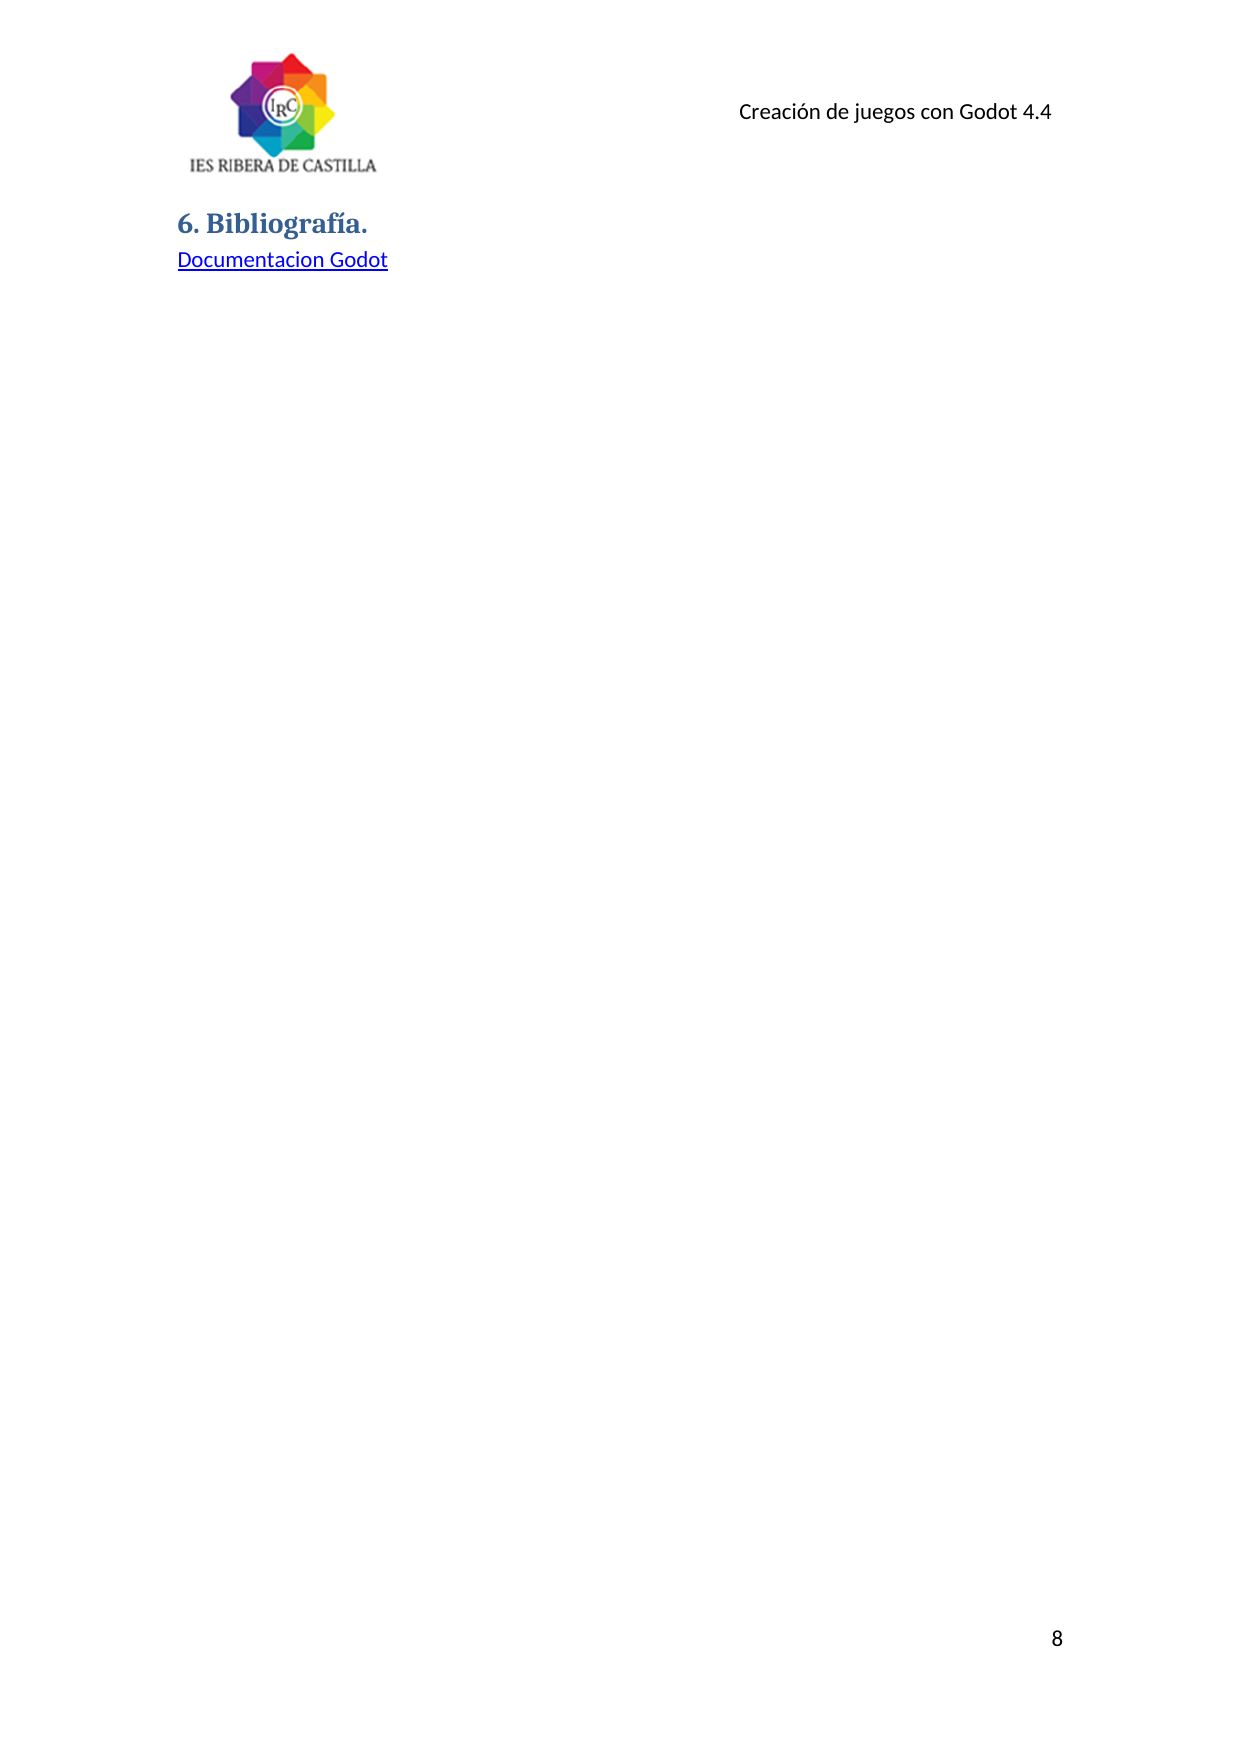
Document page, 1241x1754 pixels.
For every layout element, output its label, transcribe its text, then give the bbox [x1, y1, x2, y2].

picture [188, 44, 381, 179]
text Documentacion Godot [177, 245, 1063, 273]
subtitle 6. Bibliografía. [177, 207, 1063, 240]
